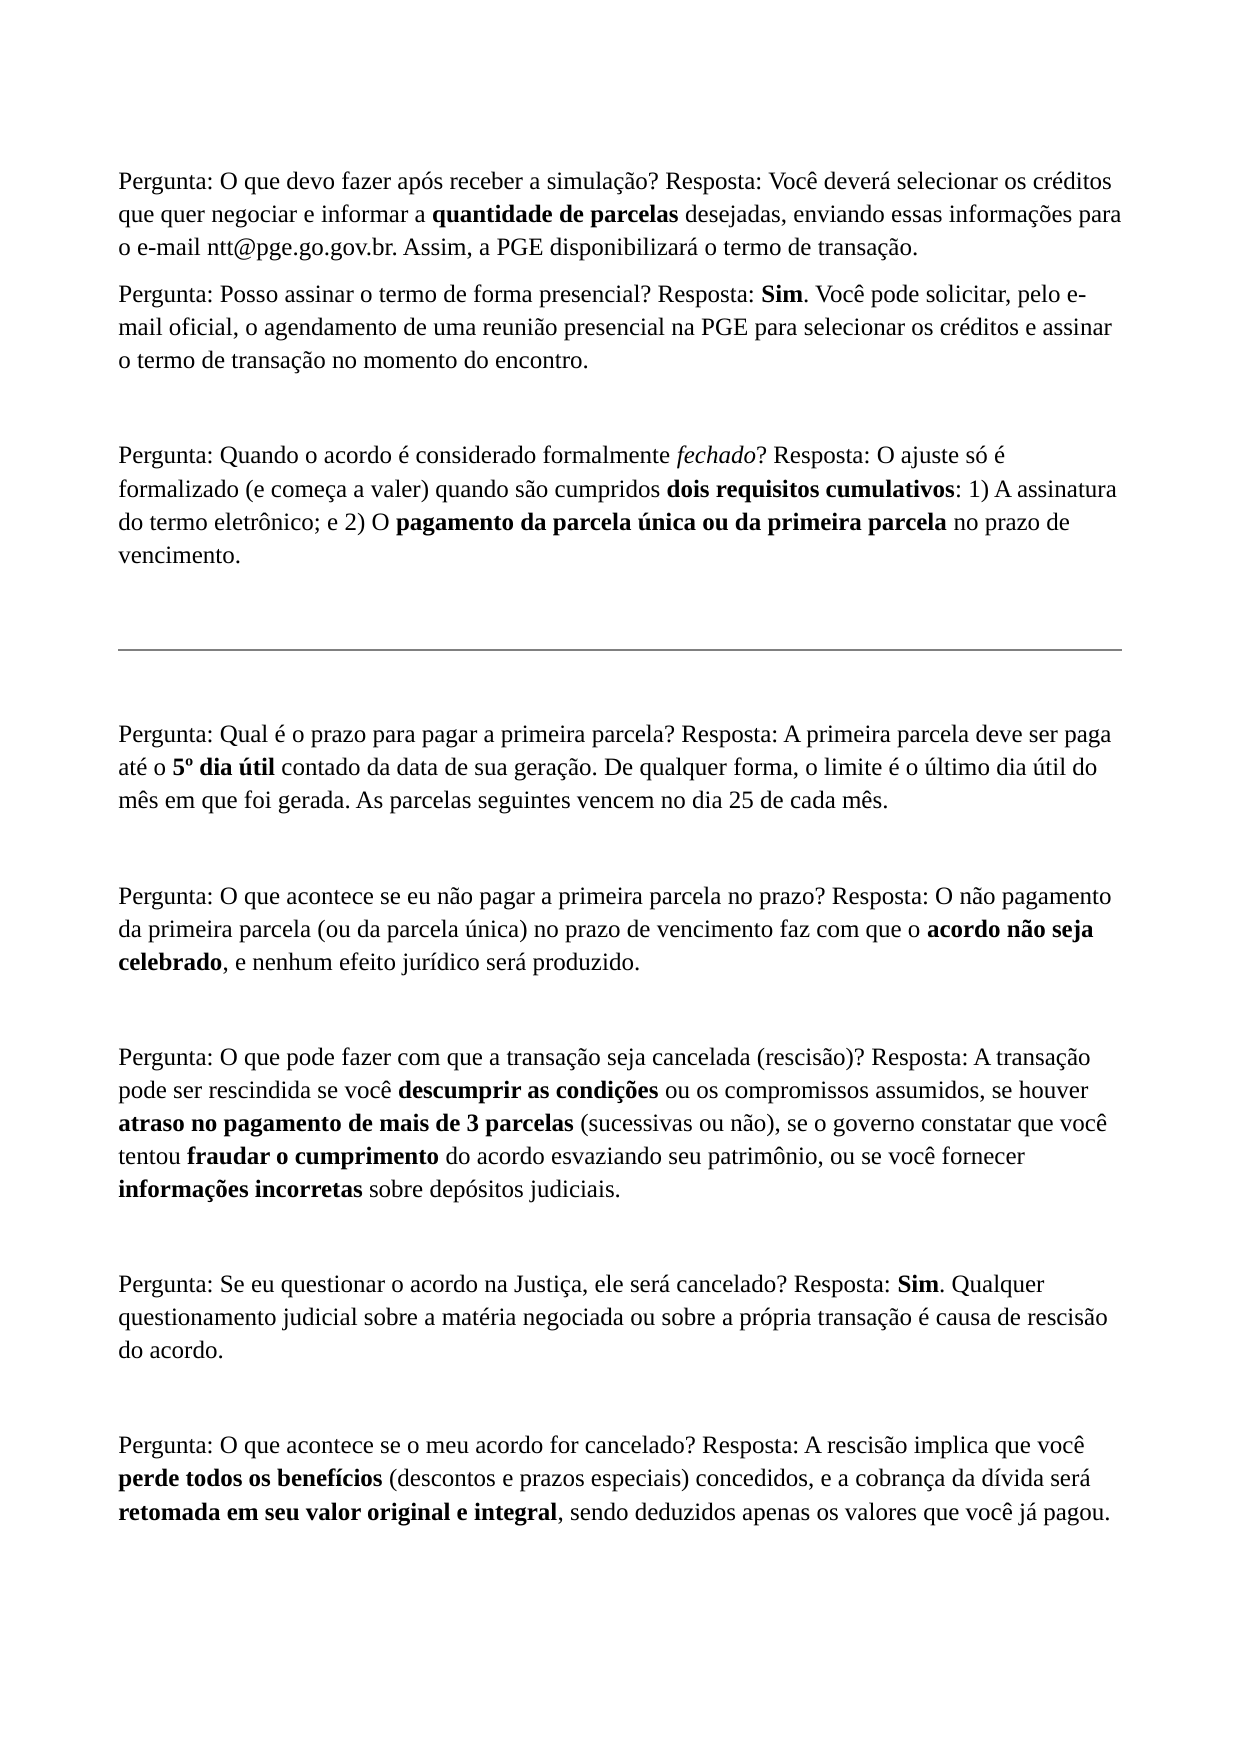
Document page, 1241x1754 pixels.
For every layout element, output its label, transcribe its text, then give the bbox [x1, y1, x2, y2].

text Pergunta: Se eu questionar o acordo na Justiça, ele será cancelado? Resposta: Sim. Qualquer questionamento judicial sobre a matéria negociada ou sobre a própria transação é causa de rescisão do acordo. [118, 1269, 1122, 1364]
text Pergunta: O que acontece se eu não pagar a primeira parcela no prazo? Resposta: O não pagamento da primeira parcela (ou da parcela única) no prazo de vencimento faz com que o acordo não seja celebrado, e nenhum efeito jurídico será produzido. [118, 881, 1122, 976]
text Pergunta: O que pode fazer com que a transação seja cancelada (rescisão)? Resposta: A transação pode ser rescindida se você descumprir as condições ou os compromissos assumidos, se houver atraso no pagamento de mais de 3 parcelas (sucessivas ou não), se o governo constatar que você tentou fraudar o cumprimento do acordo esvaziando seu patrimônio, ou se você fornecer informações incorretas sobre depósitos judiciais. [118, 1042, 1122, 1203]
text Pergunta: O que devo fazer após receber a simulação? Resposta: Você deverá selecionar os créditos que quer negociar e informar a quantidade de parcelas desejadas, enviando essas informações para o e-mail ntt@pge.go.gov.br. Assim, a PGE disponibilizará o termo de transação. [118, 166, 1122, 261]
text Pergunta: Quando o acordo é considerado formalmente fechado? Resposta: O ajuste só é formalizado (e começa a valer) quando são cumpridos dois requisitos cumulativos: 1) A assinatura do termo eletrônico; e 2) O pagamento da parcela única ou da primeira parcela no prazo de vencimento. [118, 441, 1122, 568]
text Pergunta: Posso assinar o termo de forma presencial? Resposta: Sim. Você pode solicitar, pelo e-mail oficial, o agendamento de uma reunião presencial na PGE para selecionar os créditos e assinar o termo de transação no momento do encontro. [118, 279, 1122, 374]
text Pergunta: Qual é o prazo para pagar a primeira parcela? Resposta: A primeira parcela deve ser paga até o 5º dia útil contado da data de sua geração. De qualquer forma, o limite é o último dia útil do mês em que foi gerada. As parcelas seguintes vencem no dia 25 de cada mês. [118, 719, 1122, 814]
text Pergunta: O que acontece se o meu acordo for cancelado? Resposta: A rescisão implica que você perde todos os benefícios (descontos e prazos especiais) concedidos, e a cobrança da dívida será retomada em seu valor original e integral, sendo deduzidos apenas os valores que você já pagou. [118, 1431, 1122, 1525]
